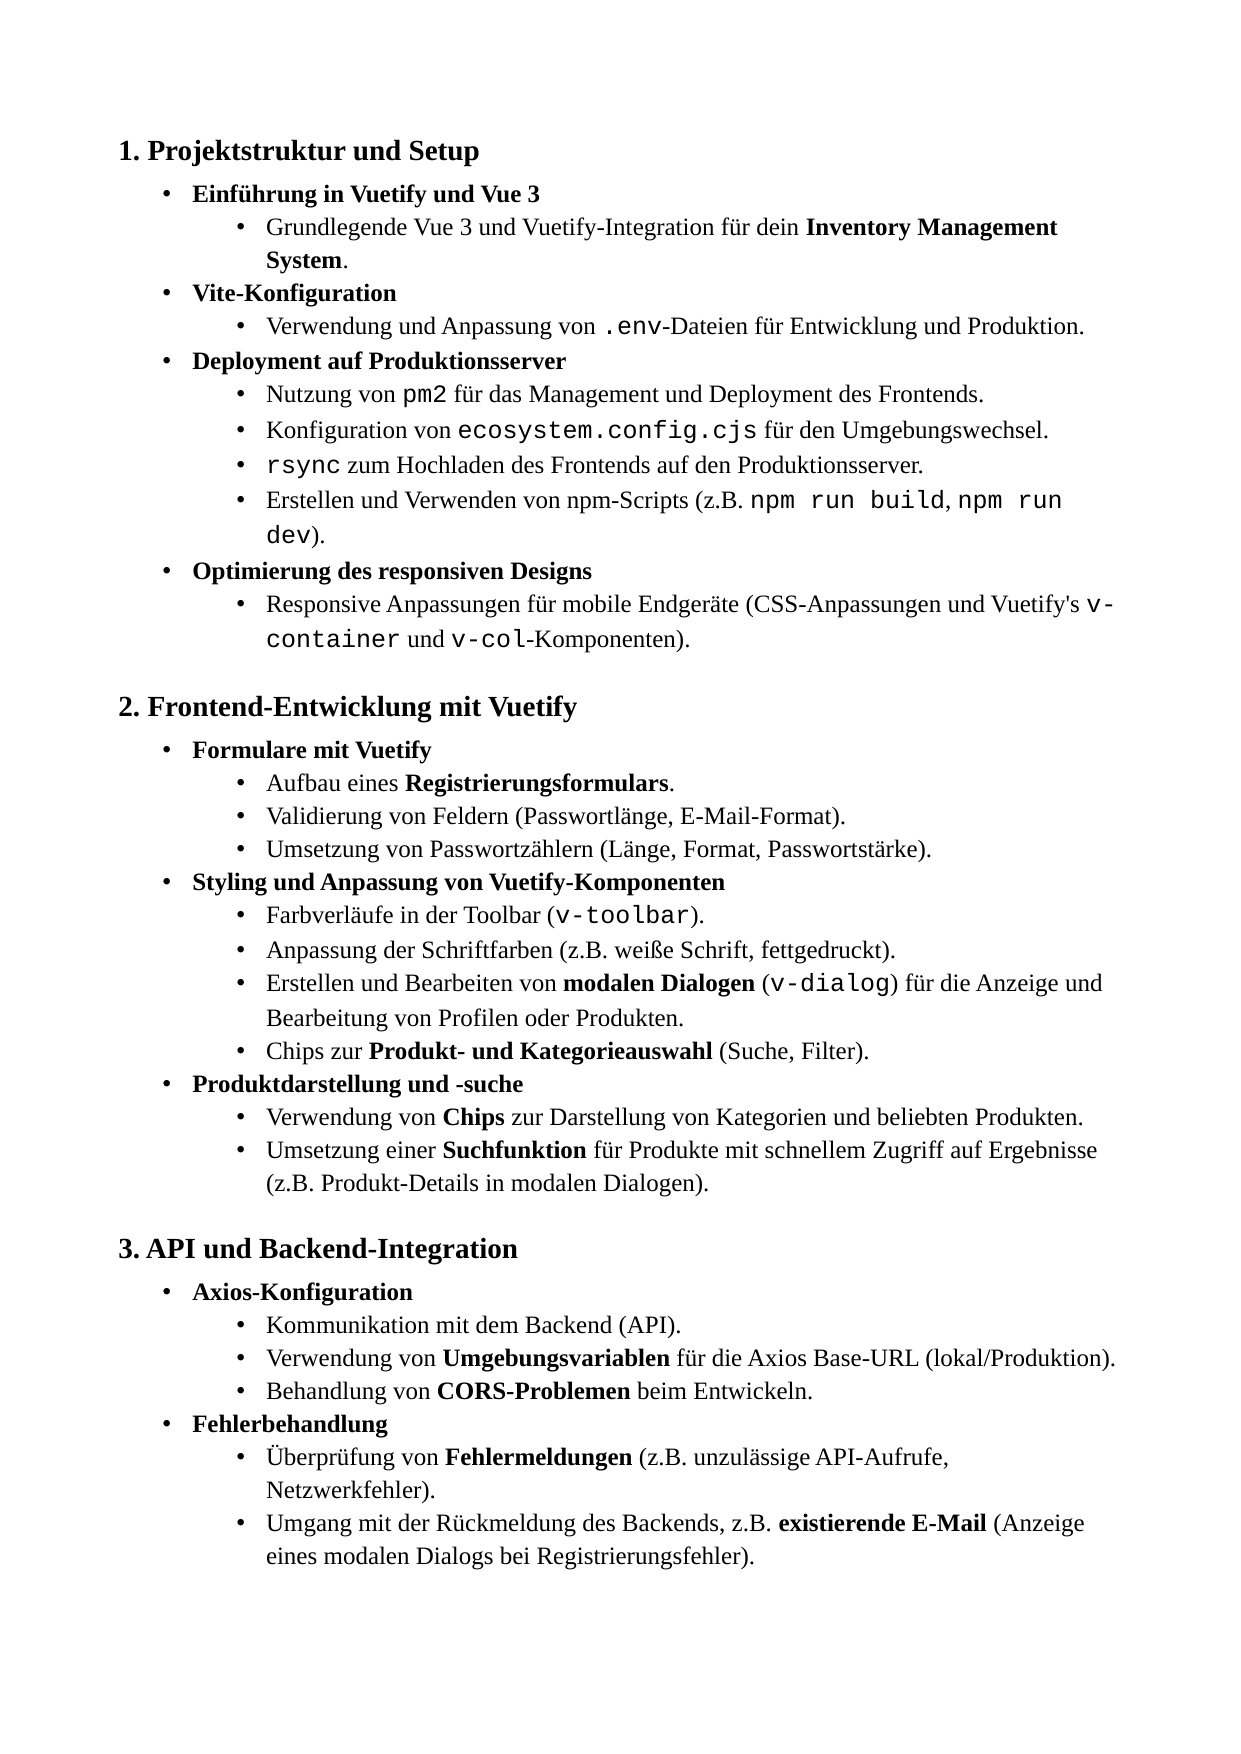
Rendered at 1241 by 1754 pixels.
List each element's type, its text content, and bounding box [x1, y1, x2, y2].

list Nutzung von pm2 für das Management und Deployment des Frontends. [236, 379, 1122, 410]
list Umsetzung von Passwortzählern (Länge, Format, Passwortstärke). [236, 834, 1122, 863]
subtitle 1. Projektstruktur und Setup [118, 133, 1122, 166]
list Aufbau eines Registrierungsformulars. [236, 768, 1122, 797]
list Formulare mit Vuetify [162, 735, 1122, 763]
list Behandlung von CORS-Problemen beim Entwickeln. [236, 1376, 1122, 1404]
list rsync zum Hochladen des Frontends auf den Produktionsserver. [236, 450, 1122, 481]
list Produktdarstellung und -suche [162, 1069, 1122, 1098]
list Optimierung des responsiven Designs [162, 556, 1122, 585]
list Farbverläufe in der Toolbar (v-toolbar). [236, 900, 1122, 931]
list Verwendung von Chips zur Darstellung von Kategorien und beliebten Produkten. [236, 1102, 1122, 1131]
subtitle 3. API und Backend-Integration [118, 1231, 1122, 1264]
list Überprüfung von Fehlermeldungen (z.B. unzulässige API-Aufrufe, Netzwerkfehler). [236, 1442, 1122, 1504]
list Kommunikation mit dem Backend (API). [236, 1310, 1122, 1338]
list Einführung in Vuetify und Vue 3 [162, 179, 1122, 207]
list Erstellen und Bearbeiten von modalen Dialogen (v-dialog) für die Anzeige und Bearbeitung von Profilen oder Produkten. [236, 968, 1122, 1032]
list Verwendung von Umgebungsvariablen für die Axios Base-URL (lokal/Produktion). [236, 1343, 1122, 1372]
list Umgang mit der Rückmeldung des Backends, z.B. existierende E-Mail (Anzeige eines modalen Dialogs bei Registrierungsfehler). [236, 1508, 1122, 1570]
list Erstellen und Verwenden von npm-Scripts (z.B. npm run build, npm run dev). [236, 486, 1122, 551]
list Deployment auf Produktionsserver [162, 346, 1122, 375]
list Axios-Konfiguration [162, 1277, 1122, 1306]
subtitle 2. Frontend-Entwicklung mit Vuetify [118, 689, 1122, 722]
list Umsetzung einer Suchfunktion für Produkte mit schnellem Zugriff auf Ergebnisse (z.B. Produkt-Details in modalen Dialogen). [236, 1136, 1122, 1197]
list Responsive Anpassungen für mobile Endgeräte (CSS-Anpassungen und Vuetify's v-container und v-col-Komponenten). [236, 589, 1122, 655]
list Validierung von Feldern (Passwortlänge, E-Mail-Format). [236, 801, 1122, 829]
list Grundlegende Vue 3 und Vuetify-Integration für dein Inventory Management System. [236, 212, 1122, 273]
list Fehlerbehandlung [162, 1409, 1122, 1438]
list Vite-Konfiguration [162, 278, 1122, 307]
list Chips zur Produkt- und Kategorieauswahl (Suche, Filter). [236, 1036, 1122, 1065]
list Verwendung und Anpassung von .env-Dateien für Entwicklung und Produktion. [236, 311, 1122, 342]
list Styling und Anpassung von Vuetify-Komponenten [162, 867, 1122, 896]
list Anpassung der Schriftfarben (z.B. weiße Schrift, fettgedruckt). [236, 935, 1122, 964]
list Konfiguration von ecosystem.config.cjs für den Umgebungswechsel. [236, 415, 1122, 446]
